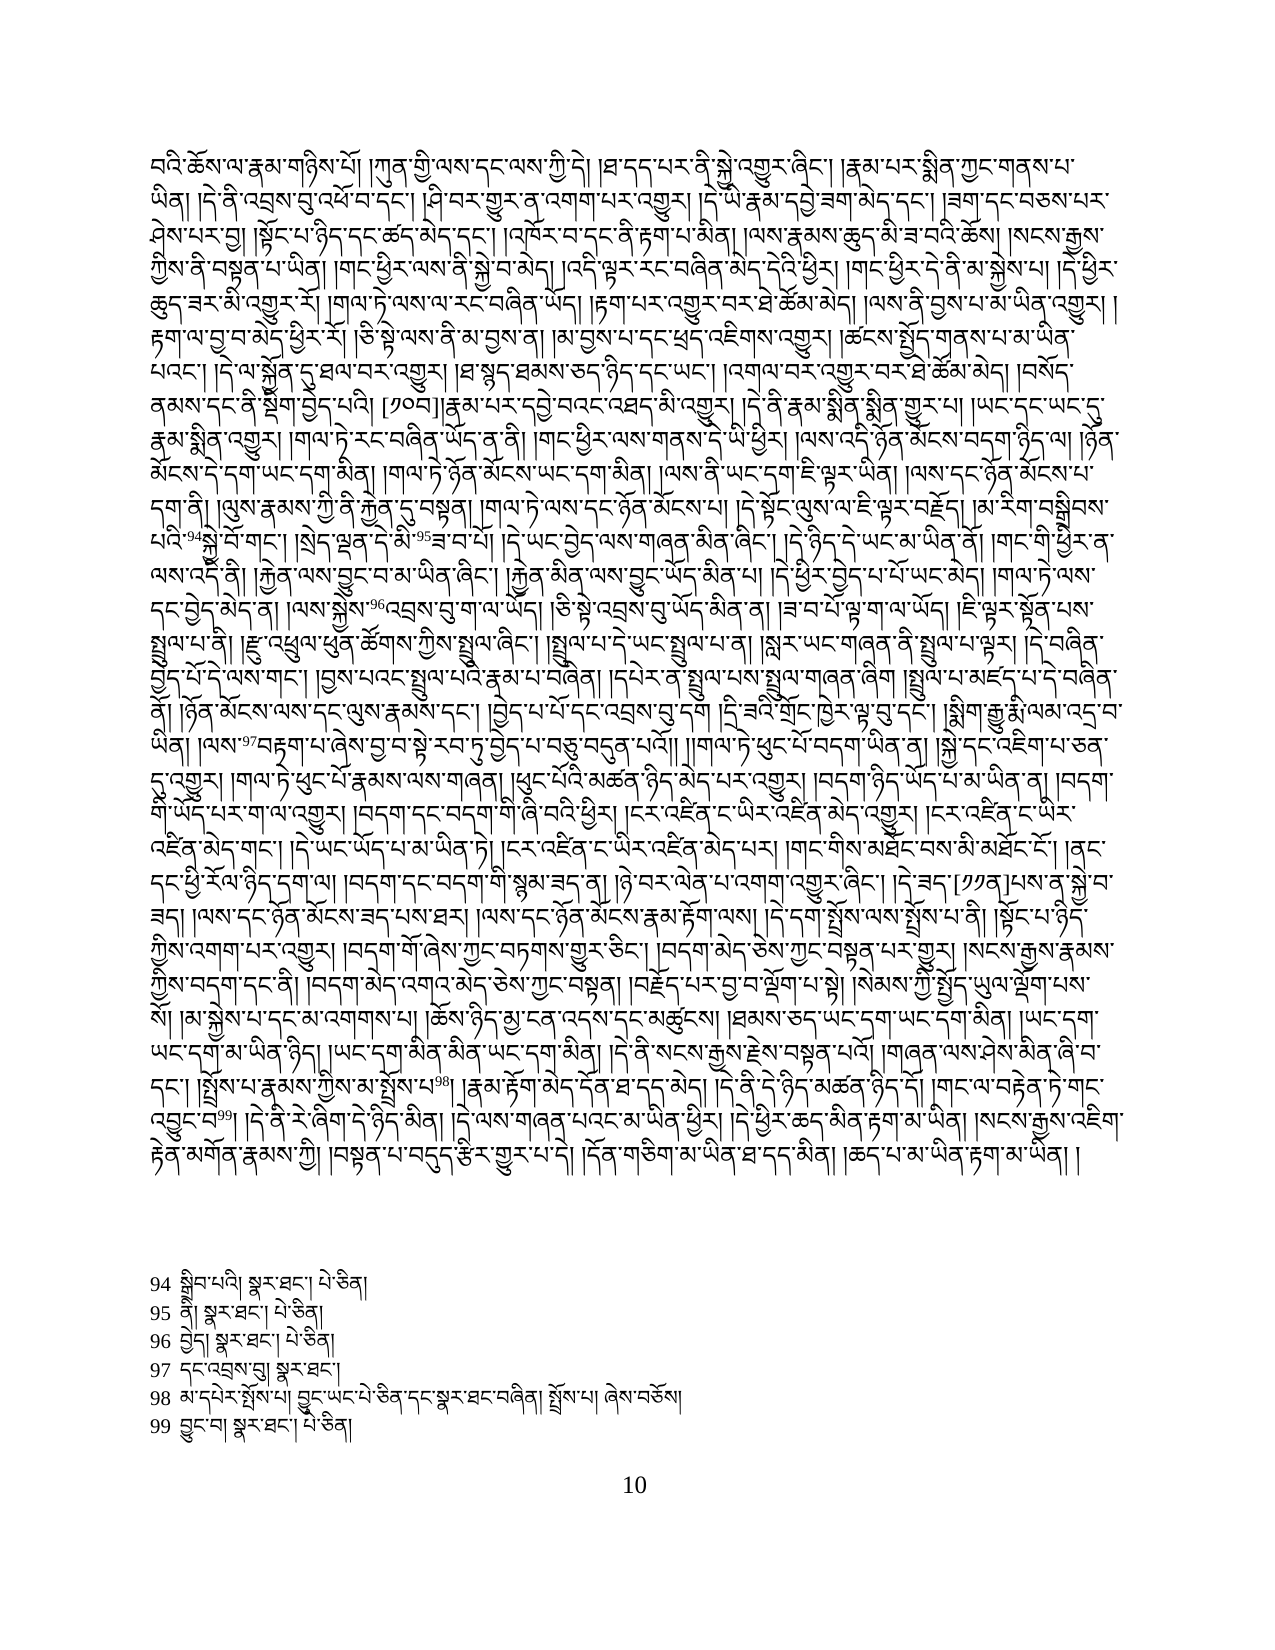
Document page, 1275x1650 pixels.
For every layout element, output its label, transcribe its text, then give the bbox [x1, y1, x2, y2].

text སྒྲིབ་པའི། སྣར་ཐང་། པེ་ཅིན། [150, 1269, 1125, 1298]
text ནི། སྣར་ཐང་། པེ་ཅིན། [150, 1298, 1125, 1326]
text མ་དཔེར་སྤོས་པ། བྱུང་ཡང་པེ་ཅིན་དང་སྣར་ཐང་བཞིན། སྤྲོས་པ། ཞེས་བཅོས། [150, 1383, 1125, 1412]
text བྱེད། སྣར་ཐང་། པེ་ཅིན། [150, 1326, 1125, 1355]
text བྱུང་བ། སྣར་ཐང་། པེ་ཅིན། [150, 1412, 1125, 1440]
text དང་འབྲས་བུ། སྣར་ཐང་། [150, 1355, 1125, 1383]
